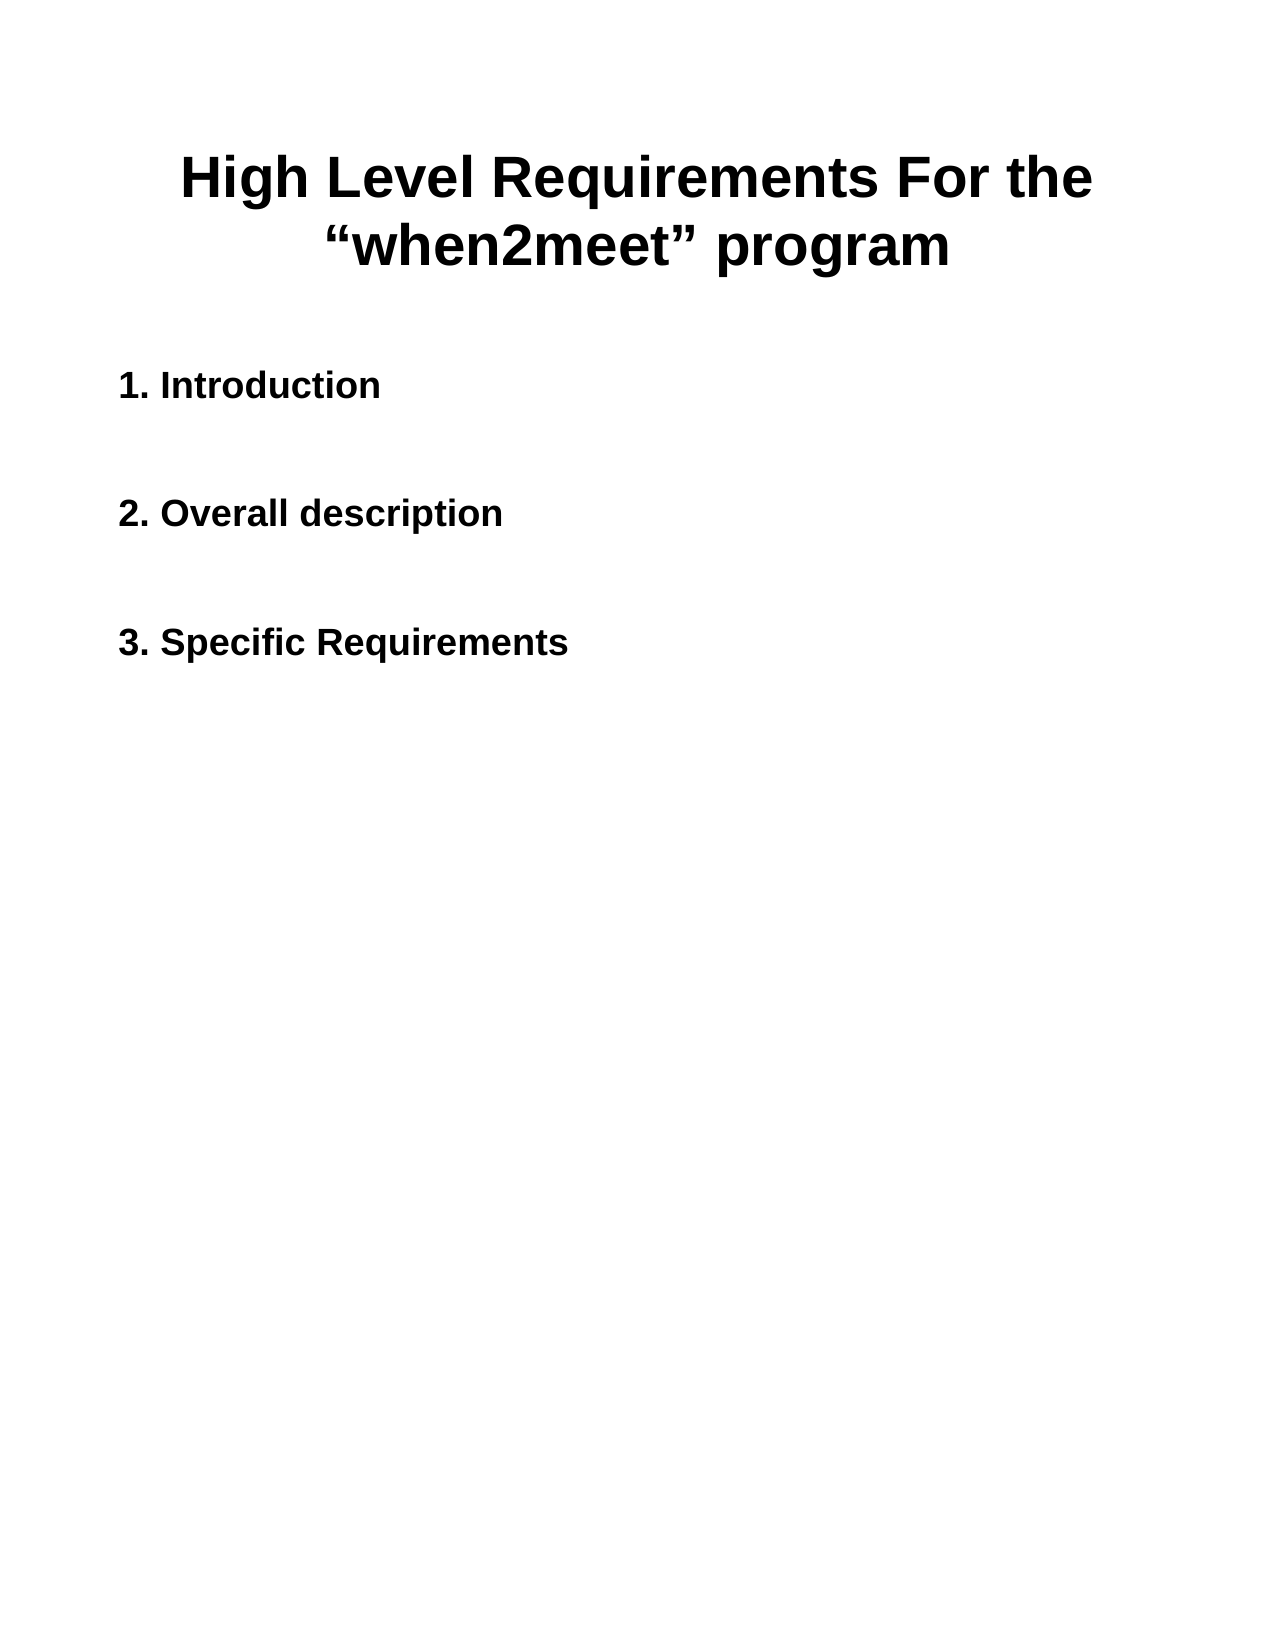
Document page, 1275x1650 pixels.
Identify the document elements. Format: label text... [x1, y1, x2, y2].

subtitle 3. Specific Requirements [118, 620, 1157, 663]
subtitle 1. Introduction [118, 362, 1157, 406]
subtitle 2. Overall description [118, 491, 1157, 535]
title High Level Requirements For the “when2meet” program [118, 143, 1157, 277]
